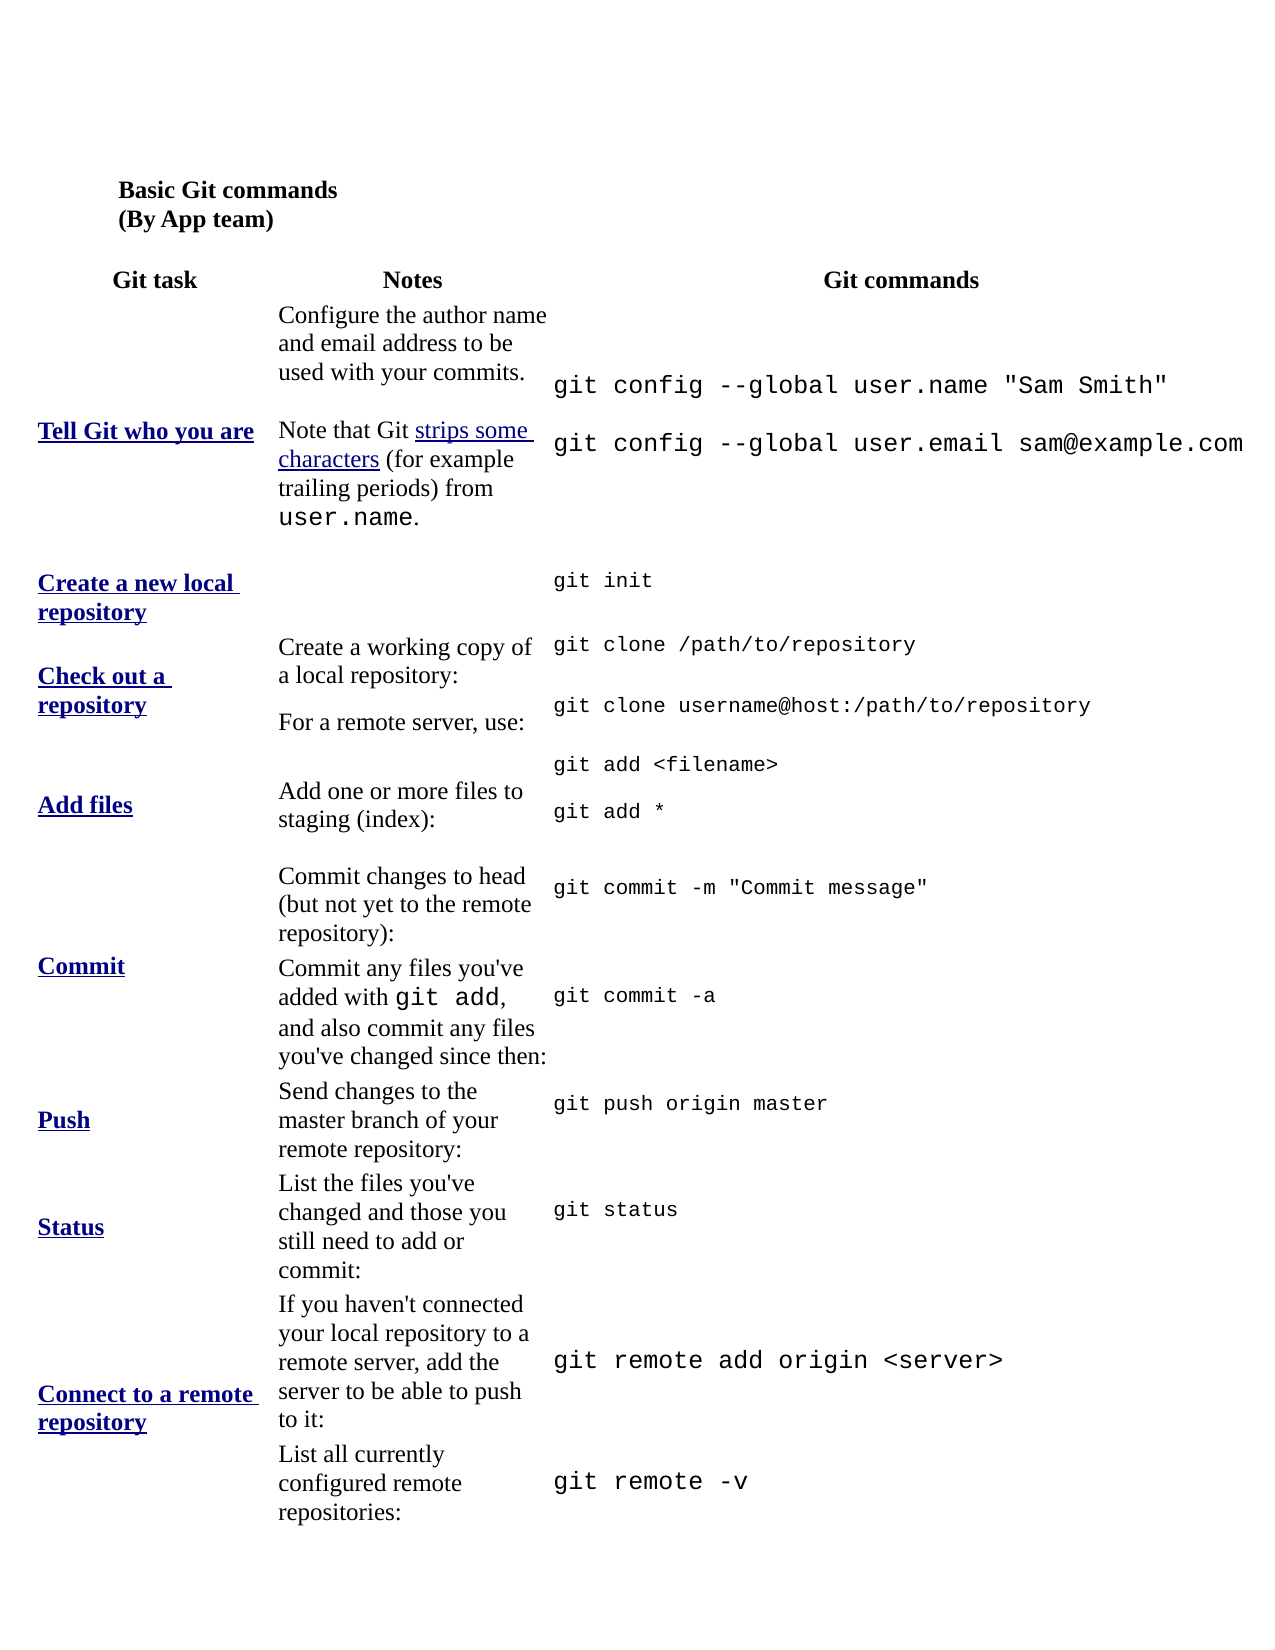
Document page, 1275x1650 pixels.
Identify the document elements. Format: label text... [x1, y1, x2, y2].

table_cell Commit changes to head (but not yet to the remote repository): [275, 858, 550, 950]
table_cell For a remote server, use: [275, 692, 550, 751]
table_cell git remote -v [550, 1436, 1252, 1528]
table_cell git clone username@host:/path/to/repository [550, 692, 1252, 751]
table_cell git config --global user.name "Sam Smith" git config --global user.email sam@example.com [550, 297, 1252, 565]
table_cell List all currently configured remote repositories: [275, 1436, 550, 1528]
table_cell Check out a repository [34, 629, 275, 751]
text (By App team) [118, 204, 1157, 233]
table_cell git commit -m "Commit message" [550, 858, 1252, 950]
table_cell git clone /path/to/repository [550, 629, 1252, 692]
table_cell List the files you've changed and those you still need to add or commit: [275, 1165, 550, 1286]
table_cell Configure the author name and email address to be used with your commits. Note that Git strips some characters (for example trailing periods) from user.name. [275, 297, 550, 565]
table_header Notes [275, 262, 550, 297]
table_cell [275, 565, 550, 628]
table_cell Tell Git who you are [34, 297, 275, 565]
table_cell Commit any files you've added with git add, and also commit any files you've changed since then: [275, 950, 550, 1073]
table_cell Create a working copy of a local repository: [275, 629, 550, 692]
table_cell Push [34, 1073, 275, 1165]
table_cell Status [34, 1165, 275, 1286]
table_cell git remote add origin <server> [550, 1286, 1252, 1436]
table_cell git add <filename> git add * [550, 751, 1252, 858]
table_cell Connect to a remote repository [34, 1286, 275, 1528]
table_cell git init [550, 565, 1252, 628]
text Basic Git commands [118, 176, 1157, 204]
table_cell git status [550, 1165, 1252, 1286]
table_cell Add files [34, 751, 275, 858]
table_header Git commands [550, 262, 1252, 297]
table_cell Commit [34, 858, 275, 1073]
table_cell Create a new local repository [34, 565, 275, 628]
table_cell git push origin master [550, 1073, 1252, 1165]
table_cell If you haven't connected your local repository to a remote server, add the server to be able to push to it: [275, 1286, 550, 1436]
table_cell git commit -a [550, 950, 1252, 1073]
table_cell Add one or more files to staging (index): [275, 751, 550, 858]
table_cell Send changes to the master branch of your remote repository: [275, 1073, 550, 1165]
table_header Git task [34, 262, 275, 297]
